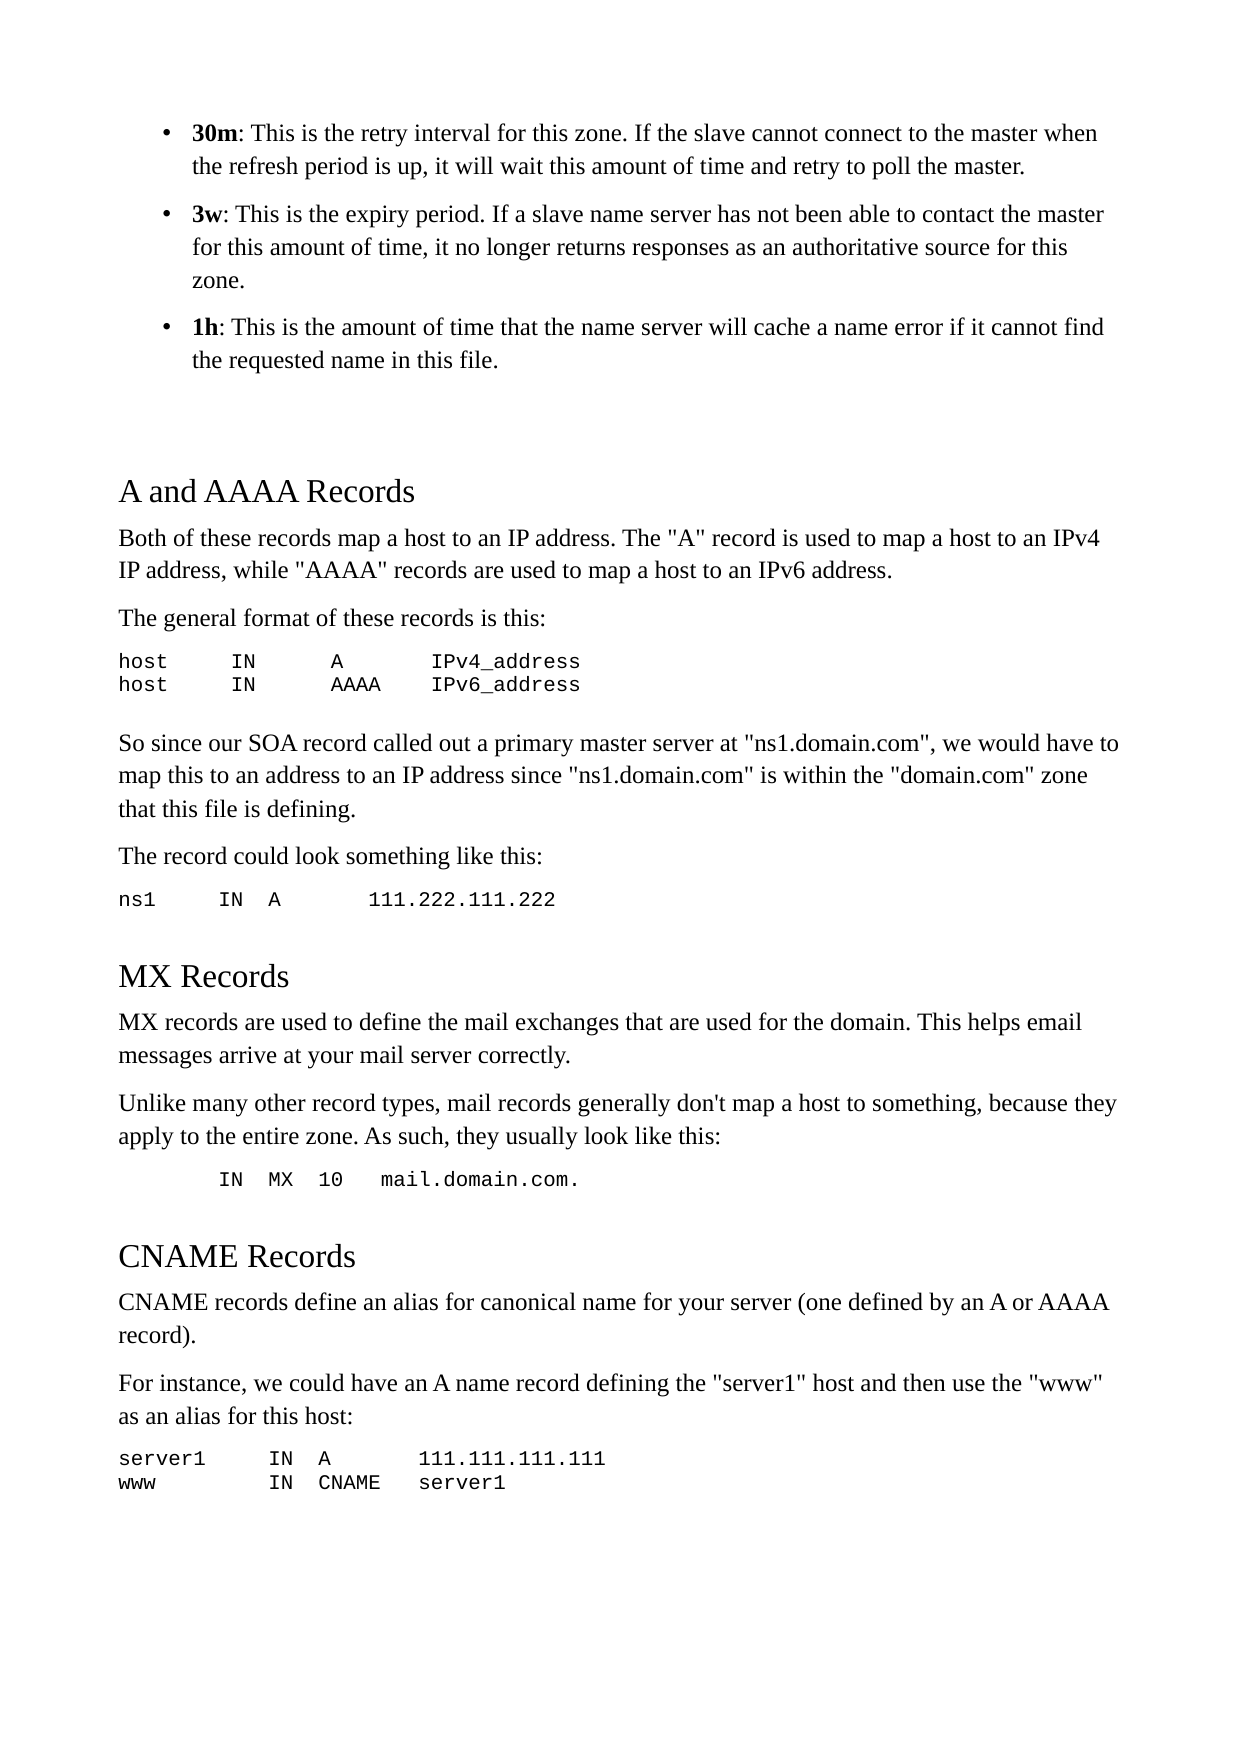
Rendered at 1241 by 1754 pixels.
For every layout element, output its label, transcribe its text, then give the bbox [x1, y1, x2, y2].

list 3w: This is the expiry period. If a slave name server has not been able to contact the master for this amount of time, it no longer returns responses as an authoritative source for this zone. [162, 199, 1122, 293]
subtitle CNAME Records [118, 1236, 1122, 1275]
text MX records are used to define the mail exchanges that are used for the domain. This helps email messages arrive at your mail server correctly. [118, 1007, 1122, 1069]
text Unlike many other record types, mail records generally don't map a host to something, because they apply to the entire zone. As such, they usually look like this: [118, 1088, 1122, 1150]
text So since our SOA record called out a primary master server at "ns1.domain.com", we would have to map this to an address to an IP address since "ns1.domain.com" is within the "domain.com" zone that this file is defining. [118, 728, 1122, 822]
text The record could look something like this: [118, 841, 1122, 870]
text CNAME records define an alias for canonical name for your server (one defined by an A or AAAA record). [118, 1287, 1122, 1349]
text host IN AAAA IPv6_address [118, 674, 1122, 698]
text For instance, we could have an A name record defining the "server1" host and then use the "www" as an alias for this host: [118, 1368, 1122, 1429]
text IN MX 10 mail.domain.com. [118, 1169, 1122, 1192]
text Both of these records map a host to an IP address. The "A" record is used to map a host to an IPv4 IP address, while "AAAA" records are used to map a host to an IPv6 address. [118, 523, 1122, 584]
text The general format of these records is this: [118, 603, 1122, 632]
text server1 IN A 111.111.111.111 [118, 1448, 1122, 1472]
text host IN A IPv4_address [118, 651, 1122, 674]
text ns1 IN A 111.222.111.222 [118, 889, 1122, 912]
subtitle MX Records [118, 957, 1122, 995]
text www IN CNAME server1 [118, 1472, 1122, 1496]
list 1h: This is the amount of time that the name server will cache a name error if it cannot find the requested name in this file. [162, 312, 1122, 374]
list 30m: This is the retry interval for this zone. If the slave cannot connect to the master when the refresh period is up, it will wait this amount of time and retry to poll the master. [162, 118, 1122, 180]
subtitle A and AAAA Records [118, 472, 1122, 510]
